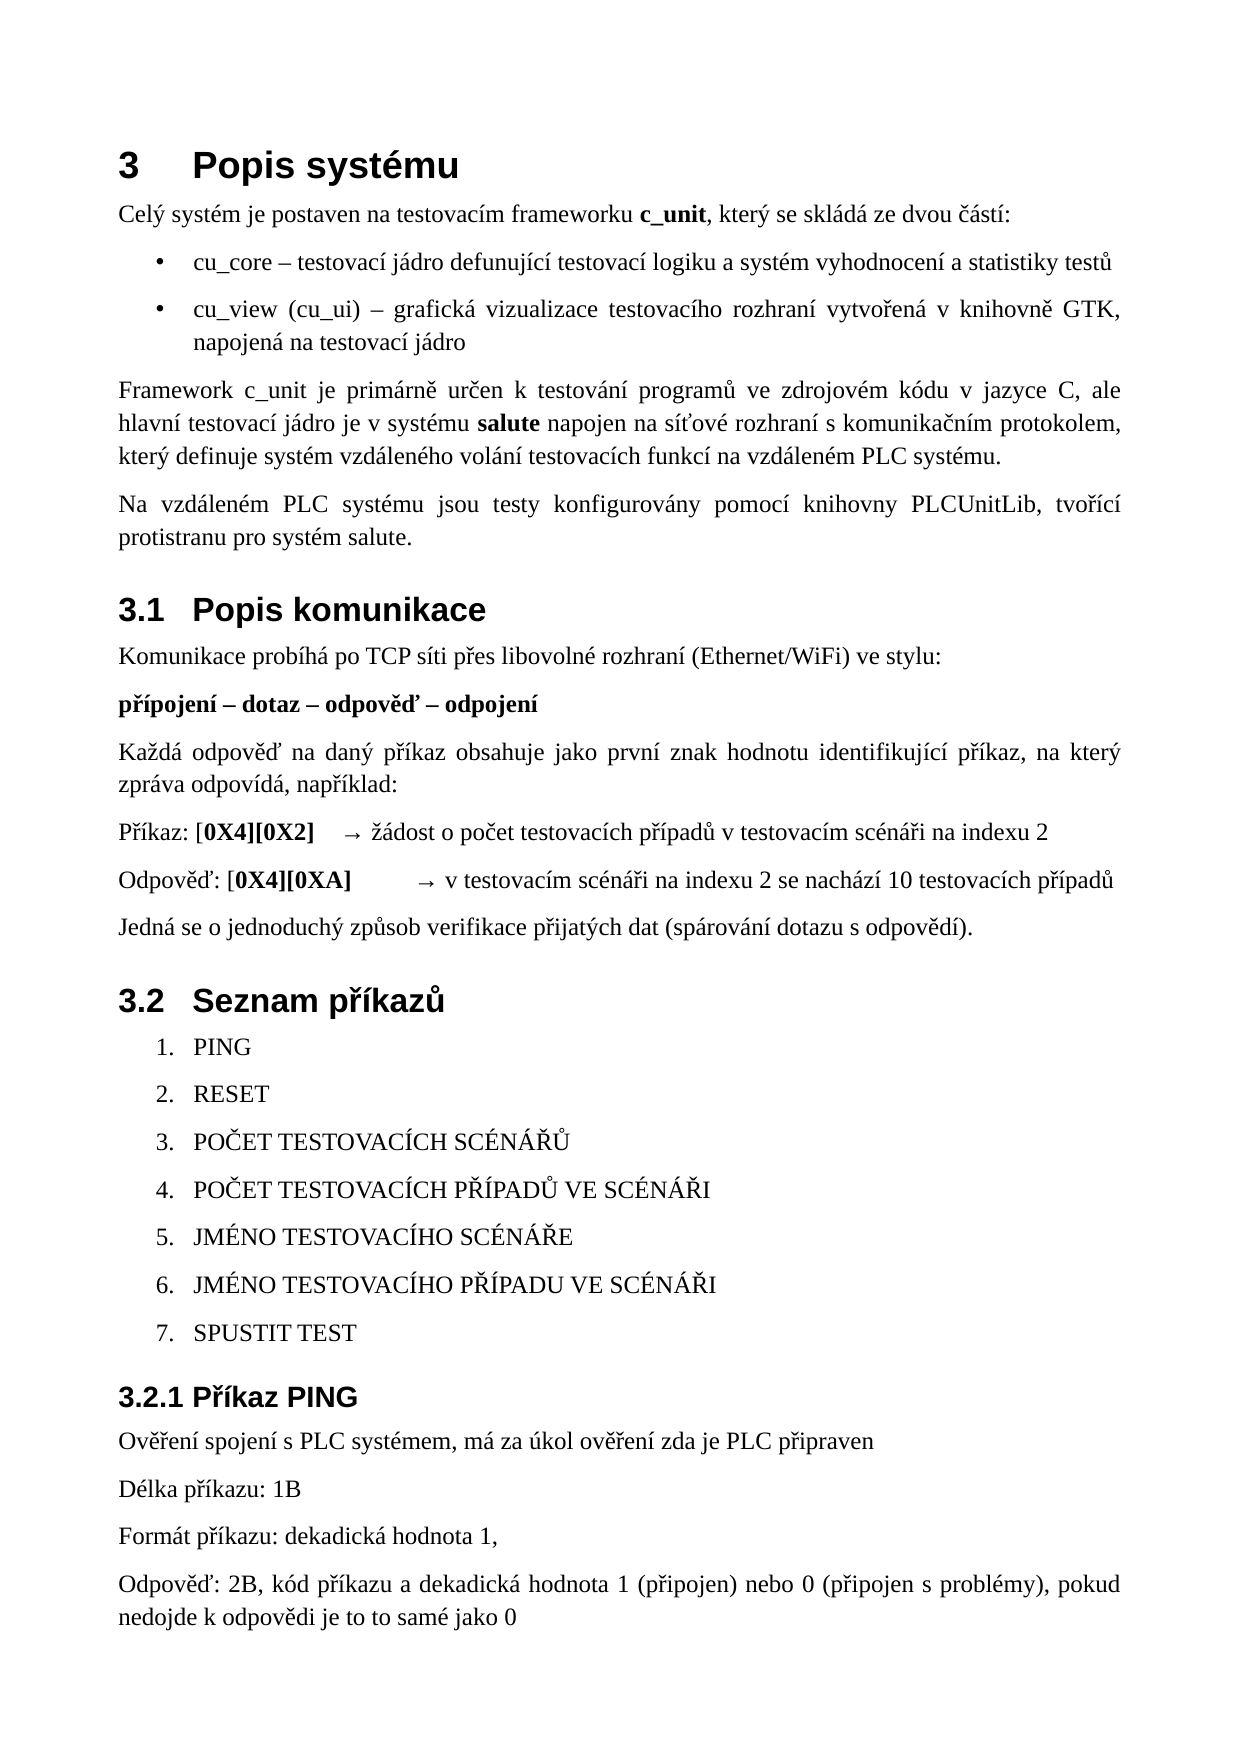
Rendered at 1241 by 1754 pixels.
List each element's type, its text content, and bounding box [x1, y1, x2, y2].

text Odpověď: [0X4][0XA] → v testovacím scénáři na indexu 2 se nachází 10 testovacích případů [118, 865, 1122, 893]
text Příkaz: [0X4][0X2] → žádost o počet testovacích případů v testovacím scénáři na indexu 2 [118, 817, 1122, 846]
text Na vzdáleném PLC systému jsou testy konfigurovány pomocí knihovny PLCUnitLib, tvořící protistranu pro systém salute. [118, 489, 1122, 551]
list JMÉNO TESTOVACÍHO PŘÍPADU VE SCÉNÁŘI [156, 1270, 1122, 1299]
list POČET TESTOVACÍCH SCÉNÁŘŮ [156, 1127, 1122, 1156]
list cu_view (cu_ui) – grafická vizualizace testovacího rozhraní vytvořená v knihovně GTK, napojená na testovací jádro [156, 294, 1122, 356]
subtitle Příkaz PING [118, 1380, 1122, 1413]
text Celý systém je postaven na testovacím frameworku c_unit, který se skládá ze dvou částí: [118, 199, 1122, 228]
text Každá odpověď na daný příkaz obsahuje jako první znak hodnotu identifikující příkaz, na který zpráva odpovídá, například: [118, 737, 1122, 798]
subtitle Popis komunikace [118, 590, 1122, 629]
subtitle Seznam příkazů [118, 981, 1122, 1019]
list POČET TESTOVACÍCH PŘÍPADŮ VE SCÉNÁŘI [156, 1175, 1122, 1203]
text Komunikace probíhá po TCP síti přes libovolné rozhraní (Ethernet/WiFi) ve stylu: [118, 641, 1122, 670]
text Ověření spojení s PLC systémem, má za úkol ověření zda je PLC připraven [118, 1426, 1122, 1455]
text Jedná se o jednoduchý způsob verifikace přijatých dat (spárování dotazu s odpovědí). [118, 912, 1122, 941]
list JMÉNO TESTOVACÍHO SCÉNÁŘE [156, 1222, 1122, 1251]
text přípojení – dotaz – odpověď – odpojení [118, 689, 1122, 718]
list RESET [156, 1079, 1122, 1108]
text Framework c_unit je primárně určen k testování programů ve zdrojovém kódu v jazyce C, ale hlavní testovací jádro je v systému salute napojen na síťové rozhraní s komunikačním protokolem, který definuje systém vzdáleného volání testovacích funkcí na vzdáleném PLC systému. [118, 375, 1122, 470]
list SPUSTIT TEST [156, 1318, 1122, 1346]
text Délka příkazu: 1B [118, 1474, 1122, 1502]
subtitle Popis systému [118, 143, 1122, 187]
text Formát příkazu: dekadická hodnota 1, [118, 1521, 1122, 1550]
list cu_core – testovací jádro defunující testovací logiku a systém vyhodnocení a statistiky testů [156, 247, 1122, 276]
text Odpověď: 2B, kód příkazu a dekadická hodnota 1 (připojen) nebo 0 (připojen s problémy), pokud nedojde k odpovědi je to to samé jako 0 [118, 1569, 1122, 1631]
list PING [156, 1032, 1122, 1061]
